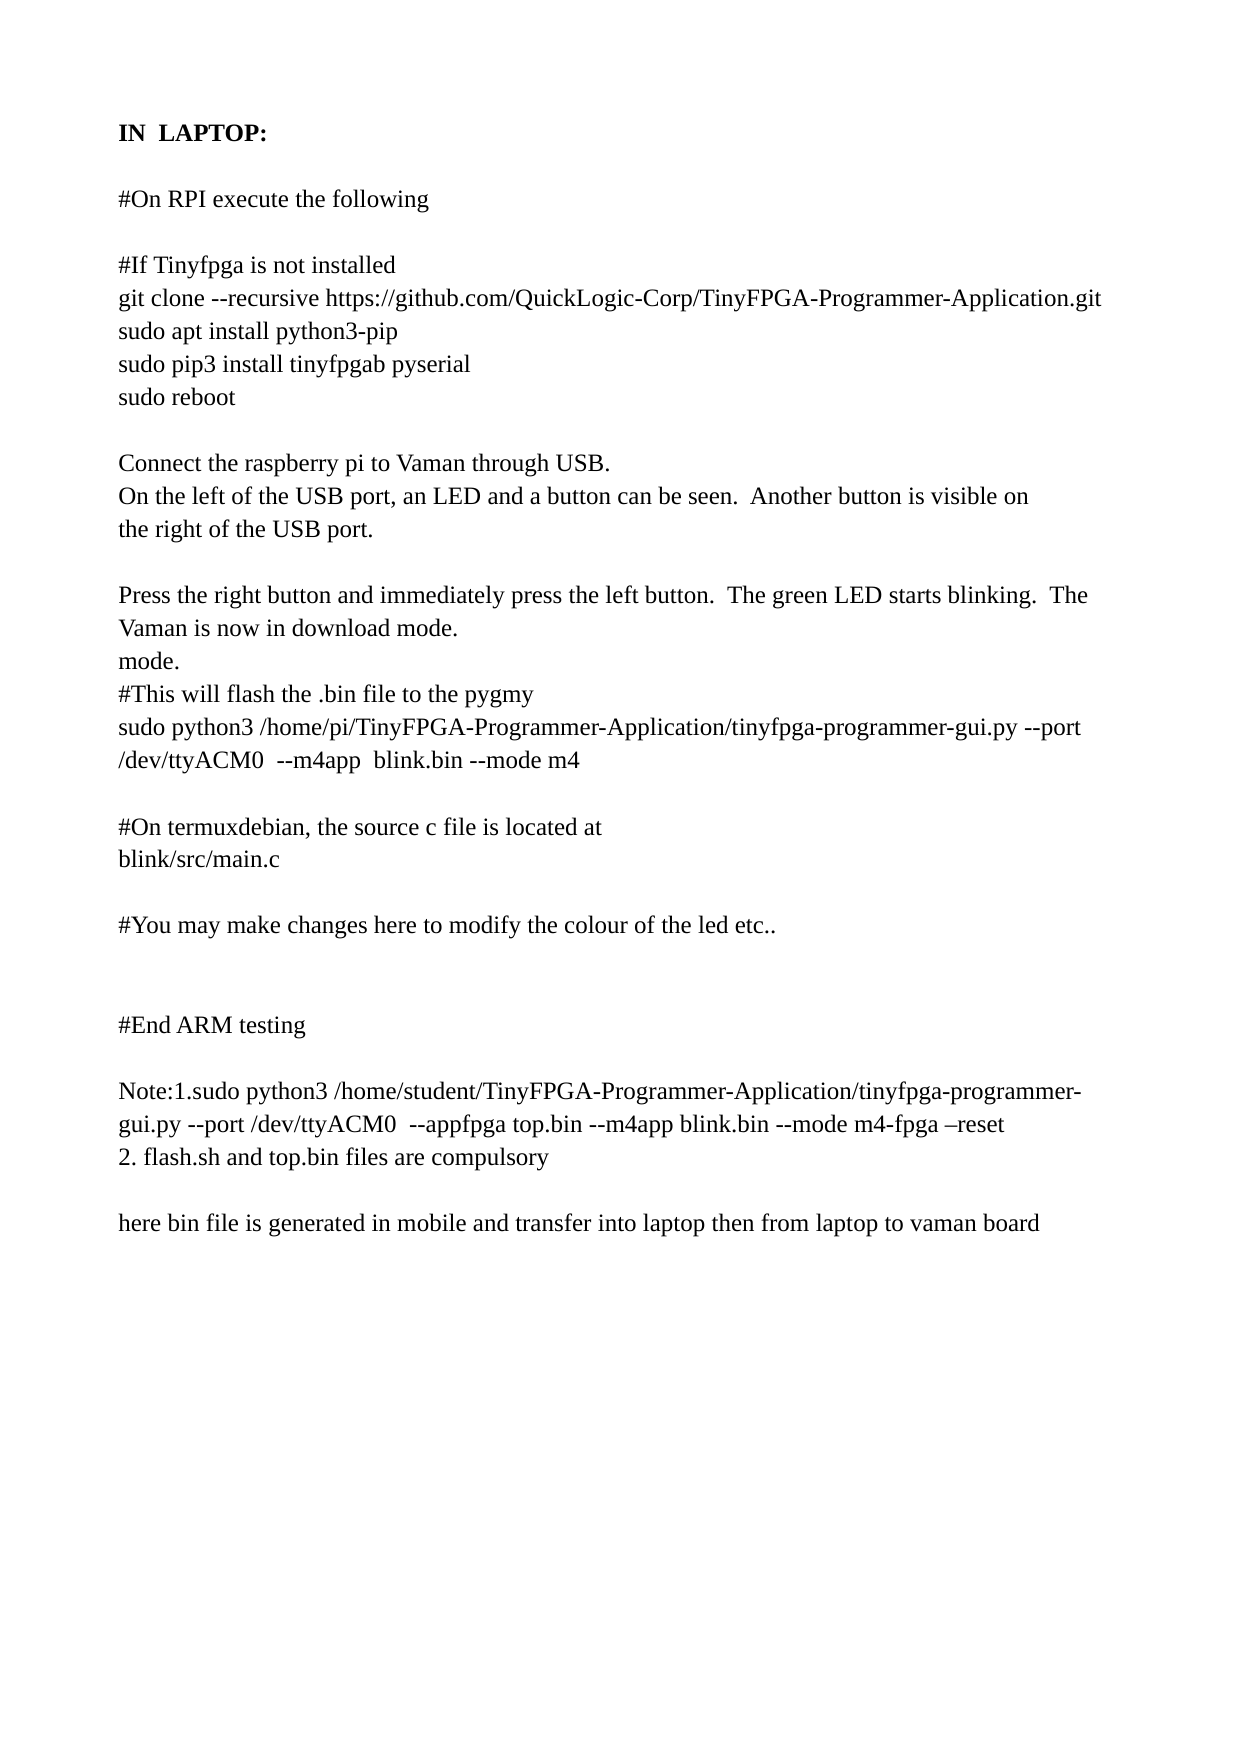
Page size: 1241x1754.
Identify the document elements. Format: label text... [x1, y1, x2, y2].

text mode. [118, 646, 1122, 675]
text #You may make changes here to modify the colour of the led etc.. [118, 911, 1122, 939]
text the right of the USB port. [118, 514, 1122, 543]
text here bin file is generated in mobile and transfer into laptop then from laptop to vaman board [118, 1208, 1122, 1237]
text sudo python3 /home/pi/TinyFPGA-Programmer-Application/tinyfpga-programmer-gui.py --port /dev/ttyACM0 --m4app blink.bin --mode m4 [118, 712, 1122, 774]
text #On RPI execute the following [118, 184, 1122, 213]
text Press the right button and immediately press the left button. The green LED starts blinking. The Vaman is now in download mode. [118, 580, 1122, 642]
text #If Tinyfpga is not installed [118, 250, 1122, 279]
text IN LAPTOP: [118, 118, 1122, 147]
text Note:1.sudo python3 /home/student/TinyFPGA-Programmer-Application/tinyfpga-programmer-gui.py --port /dev/ttyACM0 --appfpga top.bin --m4app blink.bin --mode m4-fpga –reset [118, 1076, 1122, 1137]
text sudo pip3 install tinyfpgab pyserial [118, 349, 1122, 378]
text sudo reboot [118, 382, 1122, 411]
text #End ARM testing [118, 1010, 1122, 1038]
text #On termuxdebian, the source c file is located at [118, 812, 1122, 840]
text On the left of the USB port, an LED and a button can be seen. Another button is visible on [118, 481, 1122, 510]
text Connect the raspberry pi to Vaman through USB. [118, 448, 1122, 477]
text git clone --recursive https://github.com/QuickLogic-Corp/TinyFPGA-Programmer-Application.git [118, 283, 1122, 312]
text sudo apt install python3-pip [118, 316, 1122, 345]
text blink/src/main.c [118, 844, 1122, 873]
text 2. flash.sh and top.bin files are compulsory [118, 1142, 1122, 1171]
text #This will flash the .bin file to the pygmy [118, 679, 1122, 708]
